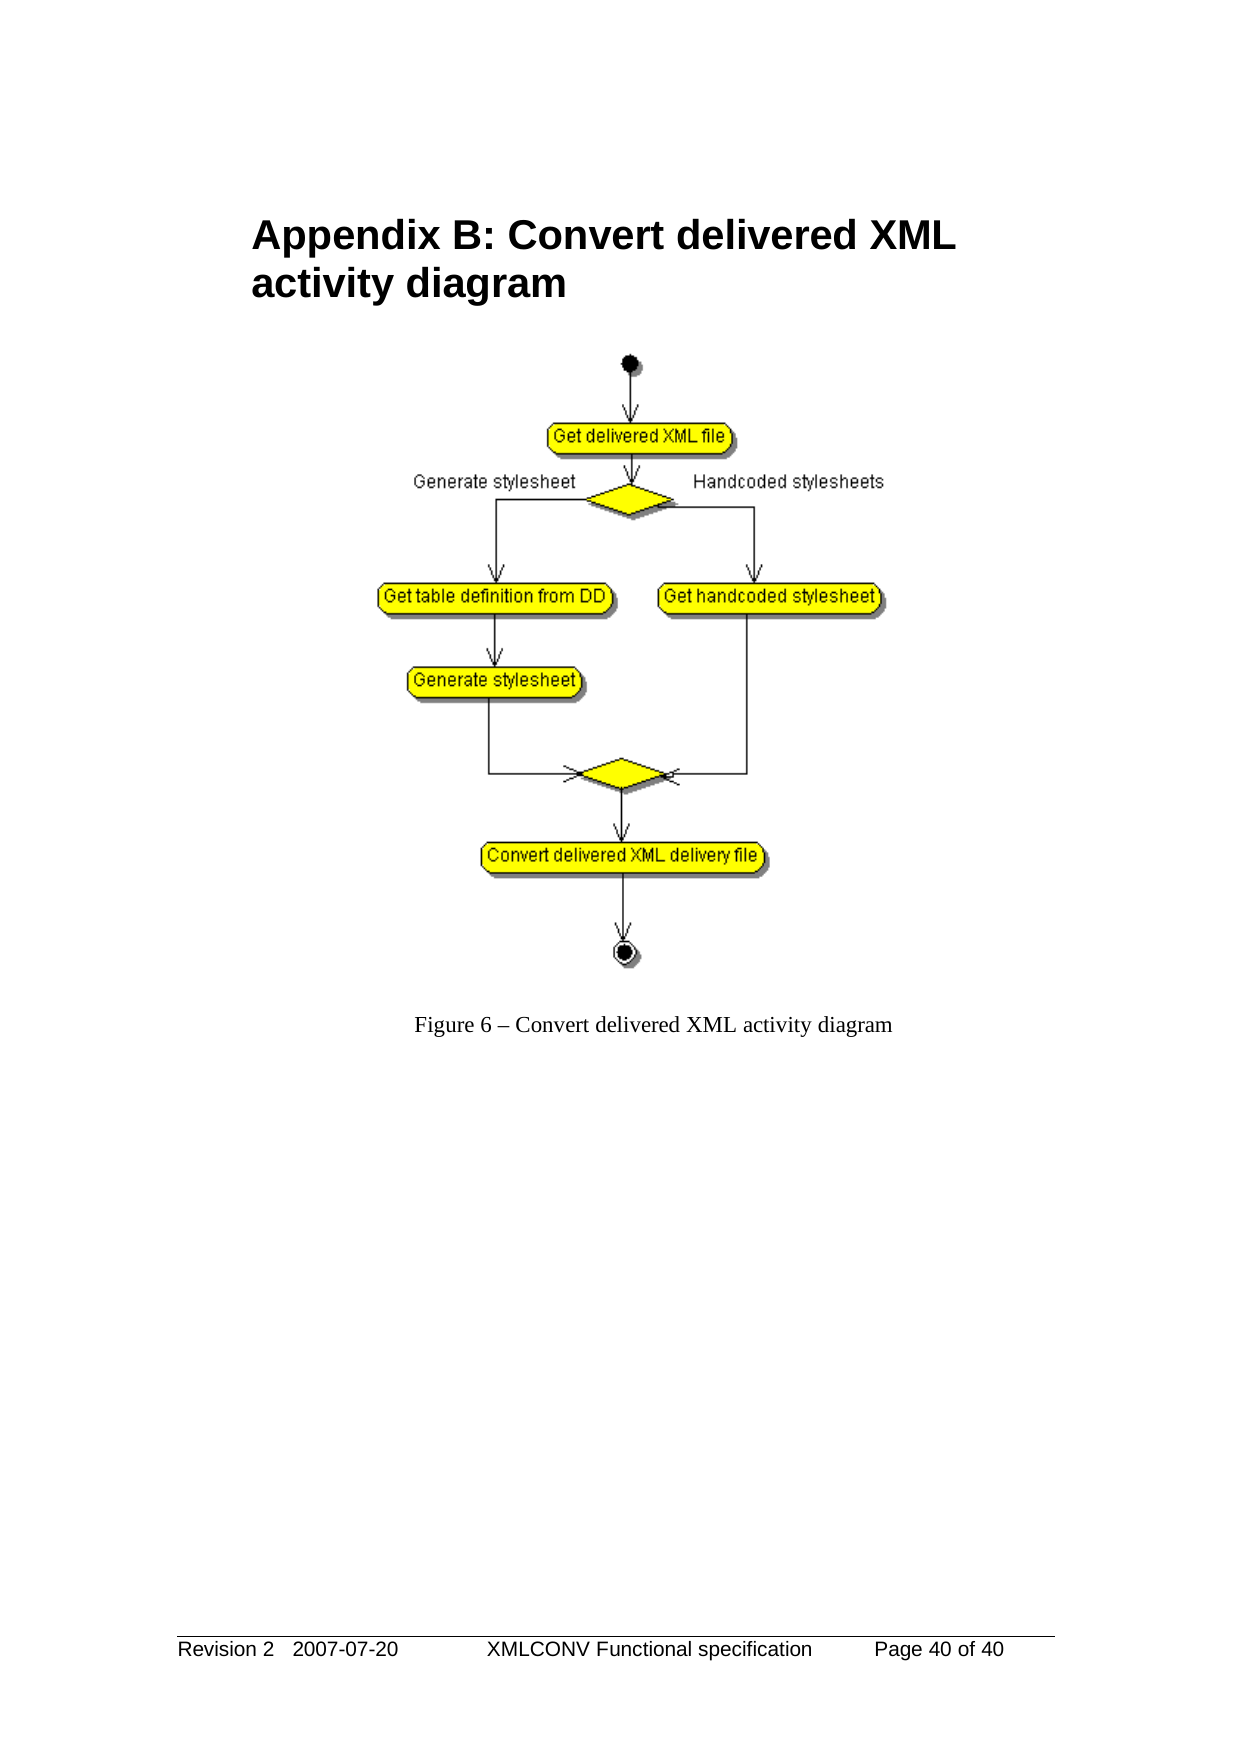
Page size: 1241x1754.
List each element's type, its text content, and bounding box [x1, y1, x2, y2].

subtitle Appendix B: Convert delivered XML activity diagram [177, 210, 1092, 306]
picture [363, 340, 907, 1002]
text Figure 6 – Convert delivered XML activity diagram [215, 1011, 1092, 1037]
